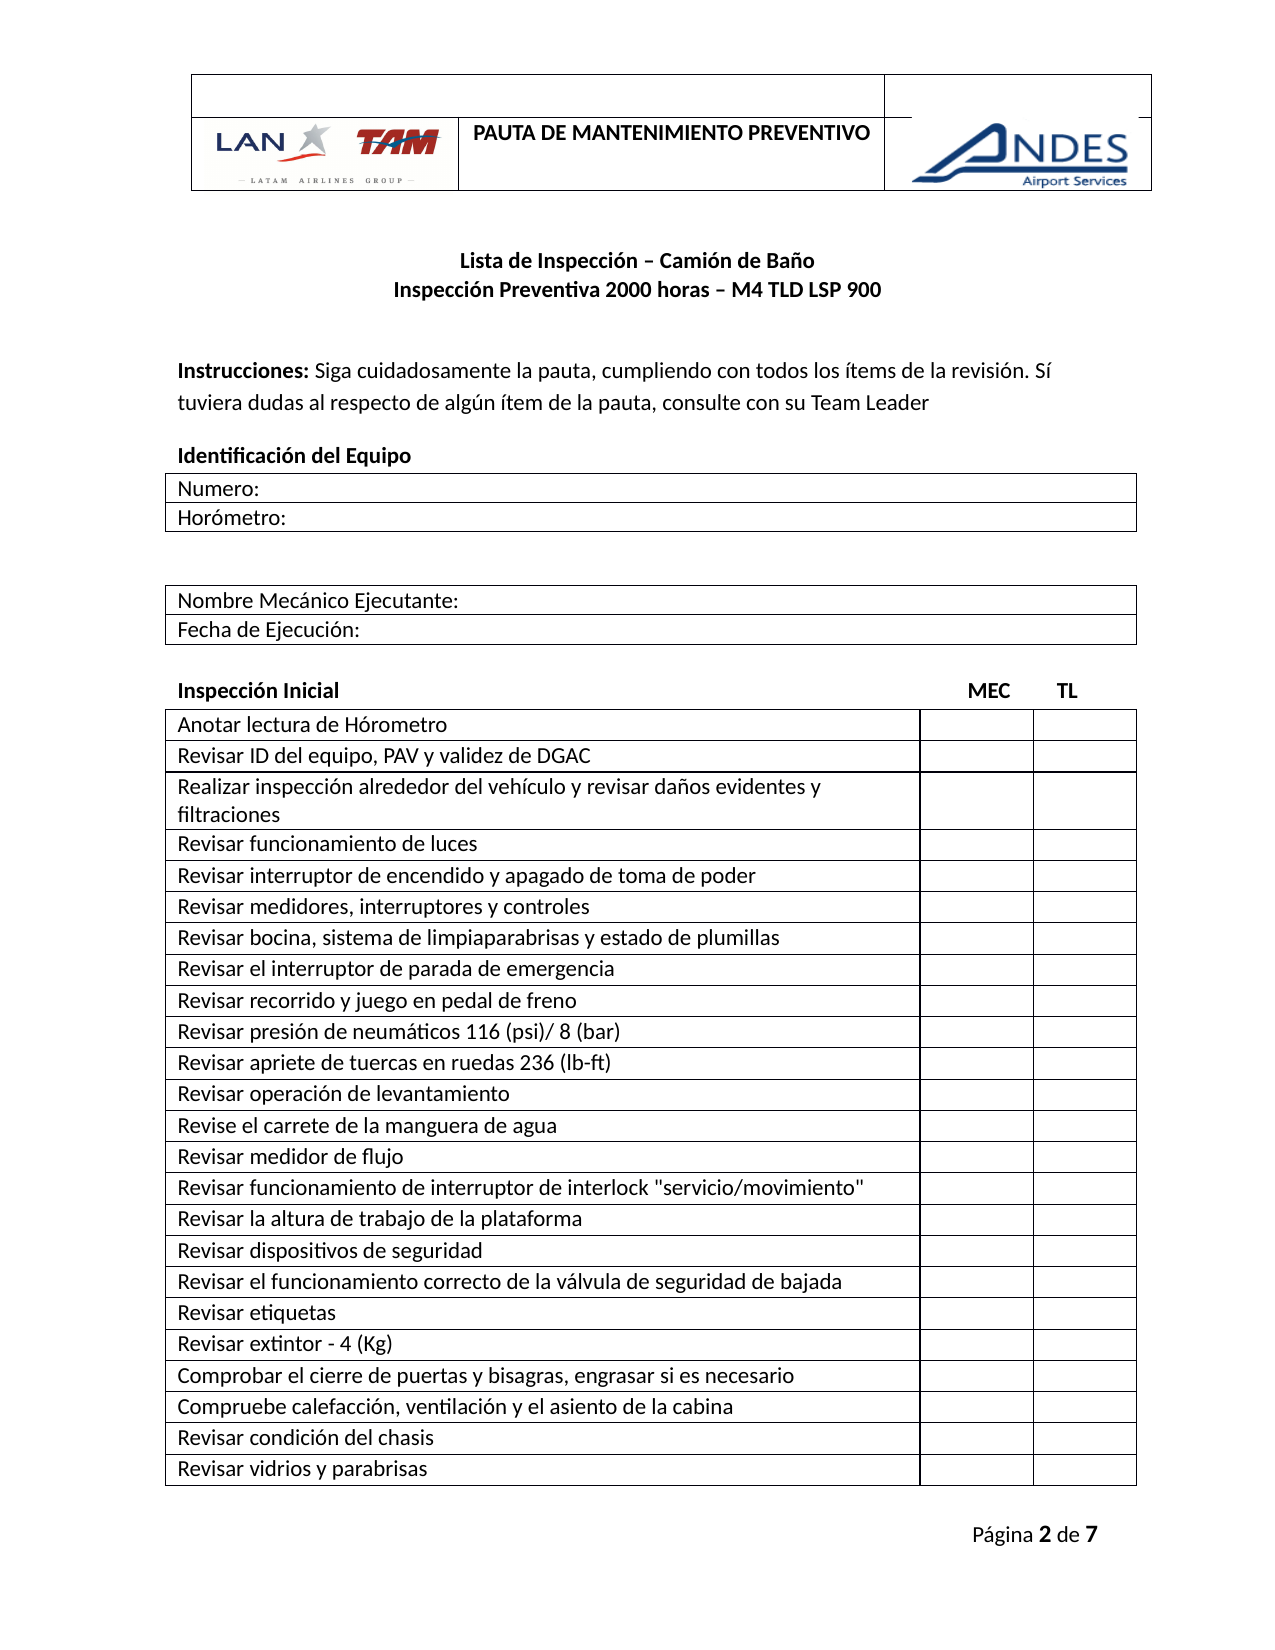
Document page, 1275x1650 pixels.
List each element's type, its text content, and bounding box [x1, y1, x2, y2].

table_cell Compruebe calefacción, ventilación y el asiento de la cabina [166, 1392, 919, 1422]
table_cell Revisar funcionamiento de interruptor de interlock "servicio/movimiento" [166, 1173, 919, 1203]
table_cell Revisar vidrios y parabrisas [166, 1455, 919, 1485]
table_cell [921, 1298, 1033, 1328]
table_cell [1034, 1392, 1136, 1422]
table_cell Revisar ID del equipo, PAV y validez de DGAC [166, 741, 919, 771]
table_cell [1034, 1267, 1136, 1297]
table_cell Realizar inspección alrededor del vehículo y revisar daños evidentes y filtraciones [166, 773, 919, 828]
table_cell [921, 1455, 1033, 1485]
table_header Anotar lectura de Hórometro [166, 710, 919, 740]
table_cell [921, 1142, 1033, 1172]
table_cell [1034, 1236, 1136, 1266]
table_cell Revisar apriete de tuercas en ruedas 236 (lb-ft) [166, 1048, 919, 1078]
table_cell [921, 1236, 1033, 1266]
table_cell [1034, 986, 1136, 1016]
table_cell [921, 861, 1033, 891]
table_cell [921, 830, 1033, 860]
table_cell [1034, 1205, 1136, 1235]
table_cell [1034, 1048, 1136, 1078]
table_cell [1034, 1017, 1136, 1047]
table_cell Revisar la altura de trabajo de la plataforma [166, 1205, 919, 1235]
table_cell [1034, 1361, 1136, 1391]
text Inspección Inicial MEC TL [177, 677, 1098, 705]
table_cell [921, 923, 1033, 953]
text Identificación del Equipo [177, 441, 1098, 469]
picture [204, 191, 454, 195]
table_cell Revisar medidor de flujo [166, 1142, 919, 1172]
picture [911, 117, 1139, 190]
table_cell Revisar dispositivos de seguridad [166, 1236, 919, 1266]
table_cell Revisar etiquetas [166, 1298, 919, 1328]
table_cell [1034, 861, 1136, 891]
table_header [921, 710, 1033, 740]
table_cell [921, 1080, 1033, 1110]
table_cell Revisar interruptor de encendido y apagado de toma de poder [166, 861, 919, 891]
table_header Numero: [166, 474, 1136, 502]
table_header Nombre Mecánico Ejecutante: [166, 586, 1136, 614]
table_cell [921, 1330, 1033, 1360]
table_cell Horómetro: [166, 503, 1136, 531]
table_cell Revisar el interruptor de parada de emergencia [166, 955, 919, 985]
text Instrucciones: Siga cuidadosamente la pauta, cumpliendo con todos los ítems de la revisión. Sí tuviera dudas al respecto de algún ítem de la pauta, consulte con su Team Leader [177, 356, 1098, 416]
table_cell [1034, 773, 1136, 828]
table_cell [1034, 1298, 1136, 1328]
table_cell [921, 1173, 1033, 1203]
table_cell Fecha de Ejecución: [166, 615, 1136, 643]
text Lista de Inspección – Camión de Baño [177, 247, 1098, 275]
text Inspección Preventiva 2000 horas – M4 TLD LSP 900 [177, 275, 1098, 303]
table_cell [1034, 1080, 1136, 1110]
table_cell [921, 1048, 1033, 1078]
table_cell Revisar condición del chasis [166, 1423, 919, 1453]
table_cell [1034, 1423, 1136, 1453]
table_cell [921, 773, 1033, 828]
table_cell [1034, 923, 1136, 953]
table_cell [921, 1267, 1033, 1297]
table_cell Comprobar el cierre de puertas y bisagras, engrasar si es necesario [166, 1361, 919, 1391]
table_cell [921, 741, 1033, 771]
table_cell [1034, 741, 1136, 771]
table_cell Revisar recorrido y juego en pedal de freno [166, 986, 919, 1016]
table_cell Revisar operación de levantamiento [166, 1080, 919, 1110]
table_cell [921, 892, 1033, 922]
table_cell [1034, 1330, 1136, 1360]
picture [204, 118, 454, 190]
table_cell [1034, 892, 1136, 922]
table_cell [1034, 830, 1136, 860]
table_cell Revisar bocina, sistema de limpiaparabrisas y estado de plumillas [166, 923, 919, 953]
table_cell [921, 1111, 1033, 1141]
table_cell Revisar el funcionamiento correcto de la válvula de seguridad de bajada [166, 1267, 919, 1297]
table_cell [1034, 1455, 1136, 1485]
table_cell Revisar funcionamiento de luces [166, 830, 919, 860]
table_cell [921, 1017, 1033, 1047]
table_cell [921, 1205, 1033, 1235]
table_cell Revisar extintor - 4 (Kg) [166, 1330, 919, 1360]
table_cell [921, 1423, 1033, 1453]
table_cell [921, 955, 1033, 985]
table_cell [921, 1361, 1033, 1391]
table_cell [1034, 1173, 1136, 1203]
table_cell Revisar medidores, interruptores y controles [166, 892, 919, 922]
table_cell [1034, 1142, 1136, 1172]
table_cell [1034, 1111, 1136, 1141]
table_cell [921, 1392, 1033, 1422]
table_header [1034, 710, 1136, 740]
table_cell [1034, 955, 1136, 985]
table_cell Revise el carrete de la manguera de agua [166, 1111, 919, 1141]
table_cell Revisar presión de neumáticos 116 (psi)/ 8 (bar) [166, 1017, 919, 1047]
table_cell [921, 986, 1033, 1016]
